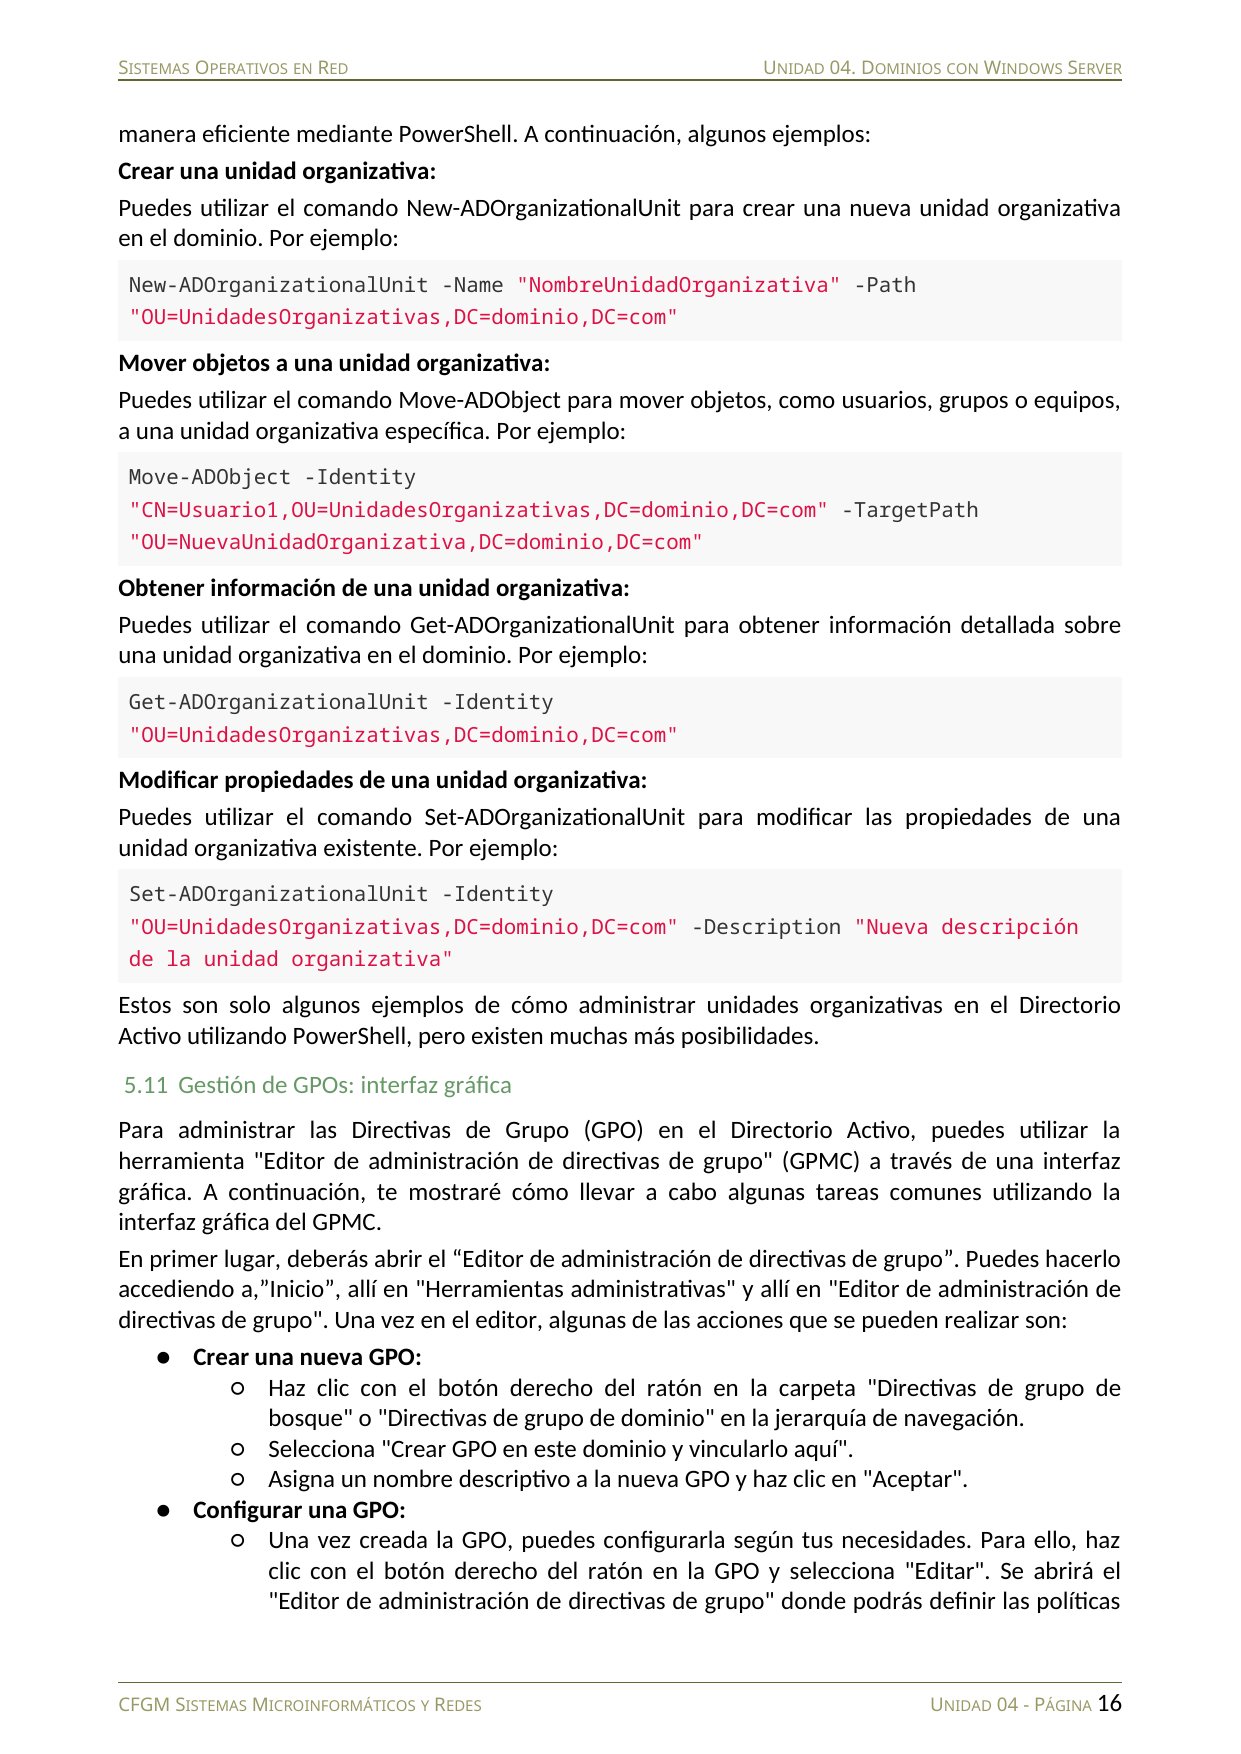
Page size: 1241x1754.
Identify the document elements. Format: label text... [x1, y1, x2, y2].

text Estos son solo algunos ejemplos de cómo administrar unidades organizativas en el Directorio Activo utilizando PowerShell, pero existen muchas más posibilidades. [118, 989, 1122, 1050]
text En primer lugar, deberás abrir el “Editor de administración de directivas de grupo”. Puedes hacerlo accediendo a,”Inicio”, allí en "Herramientas administrativas" y allí en "Editor de administración de directivas de grupo". Una vez en el editor, algunas de las acciones que se pueden realizar son: [118, 1243, 1122, 1335]
text Para administrar las Directivas de Grupo (GPO) en el Directorio Activo, puedes utilizar la herramienta "Editor de administración de directivas de grupo" (GPMC) a través de una interfaz gráfica. A continuación, te mostraré cómo llevar a cabo algunas tareas comunes utilizando la interfaz gráfica del GPMC. [118, 1114, 1122, 1237]
list Una vez creada la GPO, puedes configurarla según tus necesidades. Para ello, haz clic con el botón derecho del ratón en la GPO y selecciona "Editar". Se abrirá el "Editor de administración de directivas de grupo" donde podrás definir las políticas [231, 1524, 1122, 1616]
text Crear una unidad organizativa: [118, 155, 1122, 186]
list Selecciona "Crear GPO en este dominio y vincularlo aquí". [231, 1433, 1122, 1463]
list Asigna un nombre descriptivo a la nueva GPO y haz clic en "Aceptar". [231, 1463, 1122, 1494]
text Modificar propiedades de una unidad organizativa: [118, 764, 1122, 795]
text Puedes utilizar el comando Set-ADOrganizationalUnit para modificar las propiedades de una unidad organizativa existente. Por ejemplo: [118, 801, 1122, 862]
table_header Get-ADOrganizationalUnit -Identity "OU=UnidadesOrganizativas,DC=dominio,DC=com" [118, 677, 1122, 758]
list Configurar una GPO: [156, 1494, 1122, 1524]
table_header New-ADOrganizationalUnit -Name "NombreUnidadOrganizativa" -Path "OU=UnidadesOrganizativas,DC=dominio,DC=com" [118, 260, 1122, 341]
subtitle Gestión de GPOs: interfaz gráfica [118, 1069, 1122, 1100]
text Obtener información de una unidad organizativa: [118, 572, 1122, 603]
table_header Move-ADObject -Identity "CN=Usuario1,OU=UnidadesOrganizativas,DC=dominio,DC=com" -TargetPath "OU=NuevaUnidadOrganizativa,DC=dominio,DC=com" [118, 452, 1122, 566]
text Puedes utilizar el comando Move-ADObject para mover objetos, como usuarios, grupos o equipos, a una unidad organizativa específica. Por ejemplo: [118, 384, 1122, 445]
list Crear una nueva GPO: [156, 1341, 1122, 1372]
text Puedes utilizar el comando Get-ADOrganizationalUnit para obtener información detallada sobre una unidad organizativa en el dominio. Por ejemplo: [118, 609, 1122, 670]
text manera eficiente mediante PowerShell. A continuación, algunos ejemplos: [118, 118, 1122, 148]
list Haz clic con el botón derecho del ratón en la carpeta "Directivas de grupo de bosque" o "Directivas de grupo de dominio" en la jerarquía de navegación. [231, 1372, 1122, 1433]
text Puedes utilizar el comando New-ADOrganizationalUnit para crear una nueva unidad organizativa en el dominio. Por ejemplo: [118, 192, 1122, 253]
text Mover objetos a una unidad organizativa: [118, 347, 1122, 378]
table_header Set-ADOrganizationalUnit -Identity "OU=UnidadesOrganizativas,DC=dominio,DC=com" -Description "Nueva descripción de la unidad organizativa" [118, 869, 1122, 983]
